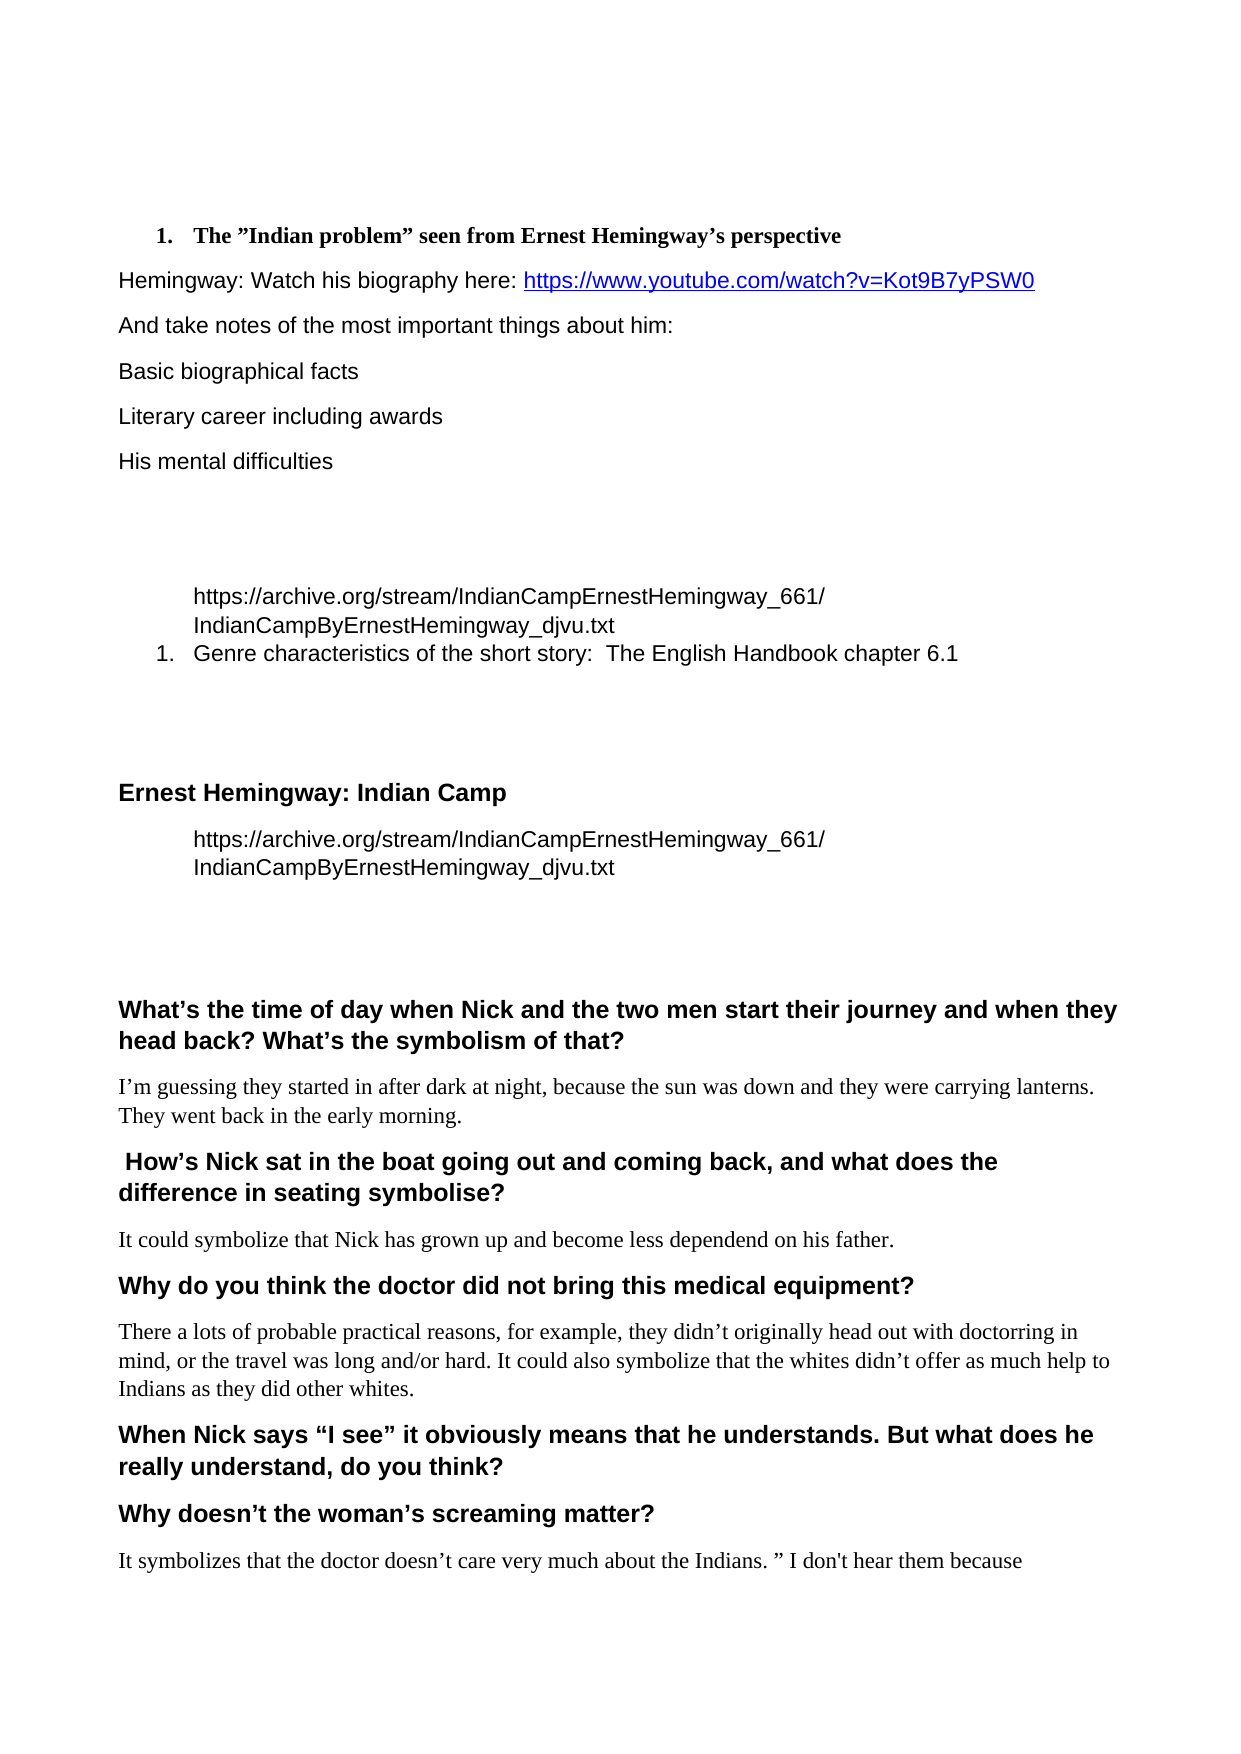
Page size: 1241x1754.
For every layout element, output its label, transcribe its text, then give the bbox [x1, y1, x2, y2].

text Hemingway: Watch his biography here: https://www.youtube.com/watch?v=Kot9B7yPSW0 [118, 267, 1122, 294]
list The ”Indian problem” seen from Ernest Hemingway’s perspective [156, 222, 1122, 249]
list Genre characteristics of the short story: The English Handbook chapter 6.1 [156, 640, 1122, 666]
text Why do you think the doctor did not bring this medical equipment? [118, 1271, 1122, 1299]
text How’s Nick sat in the boat going out and coming back, and what does the difference in seating symbolise? [118, 1147, 1122, 1207]
text His mental difficulties [118, 448, 1122, 474]
text I’m guessing they started in after dark at night, because the sun was down and they were carrying lanterns. They went back in the early morning. [118, 1073, 1122, 1128]
text Ernest Hemingway: Indian Camp [118, 778, 1122, 807]
text When Nick says “I see” it obviously means that he understands. But what does he really understand, do you think? [118, 1420, 1122, 1480]
text Why doesn’t the woman’s screaming matter? [118, 1499, 1122, 1528]
text What’s the time of day when Nick and the two men start their journey and when they head back? What’s the symbolism of that? [118, 994, 1122, 1054]
list https://archive.org/stream/IndianCampErnestHemingway_661/IndianCampByErnestHemingway_djvu.txt [193, 583, 1122, 638]
text Basic biographical facts [118, 358, 1122, 384]
text Literary career including awards [118, 403, 1122, 429]
text It symbolizes that the doctor doesn’t care very much about the Indians. ” I don't hear them because [118, 1547, 1122, 1573]
text It could symbolize that Nick has grown up and become less dependend on his father. [118, 1226, 1122, 1252]
list https://archive.org/stream/IndianCampErnestHemingway_661/IndianCampByErnestHemingway_djvu.txt [193, 826, 1122, 880]
text And take notes of the most important things about him: [118, 312, 1122, 339]
text There a lots of probable practical reasons, for example, they didn’t originally head out with doctorring in mind, or the travel was long and/or hard. It could also symbolize that the whites didn’t offer as much help to Indians as they did other whites. [118, 1318, 1122, 1402]
